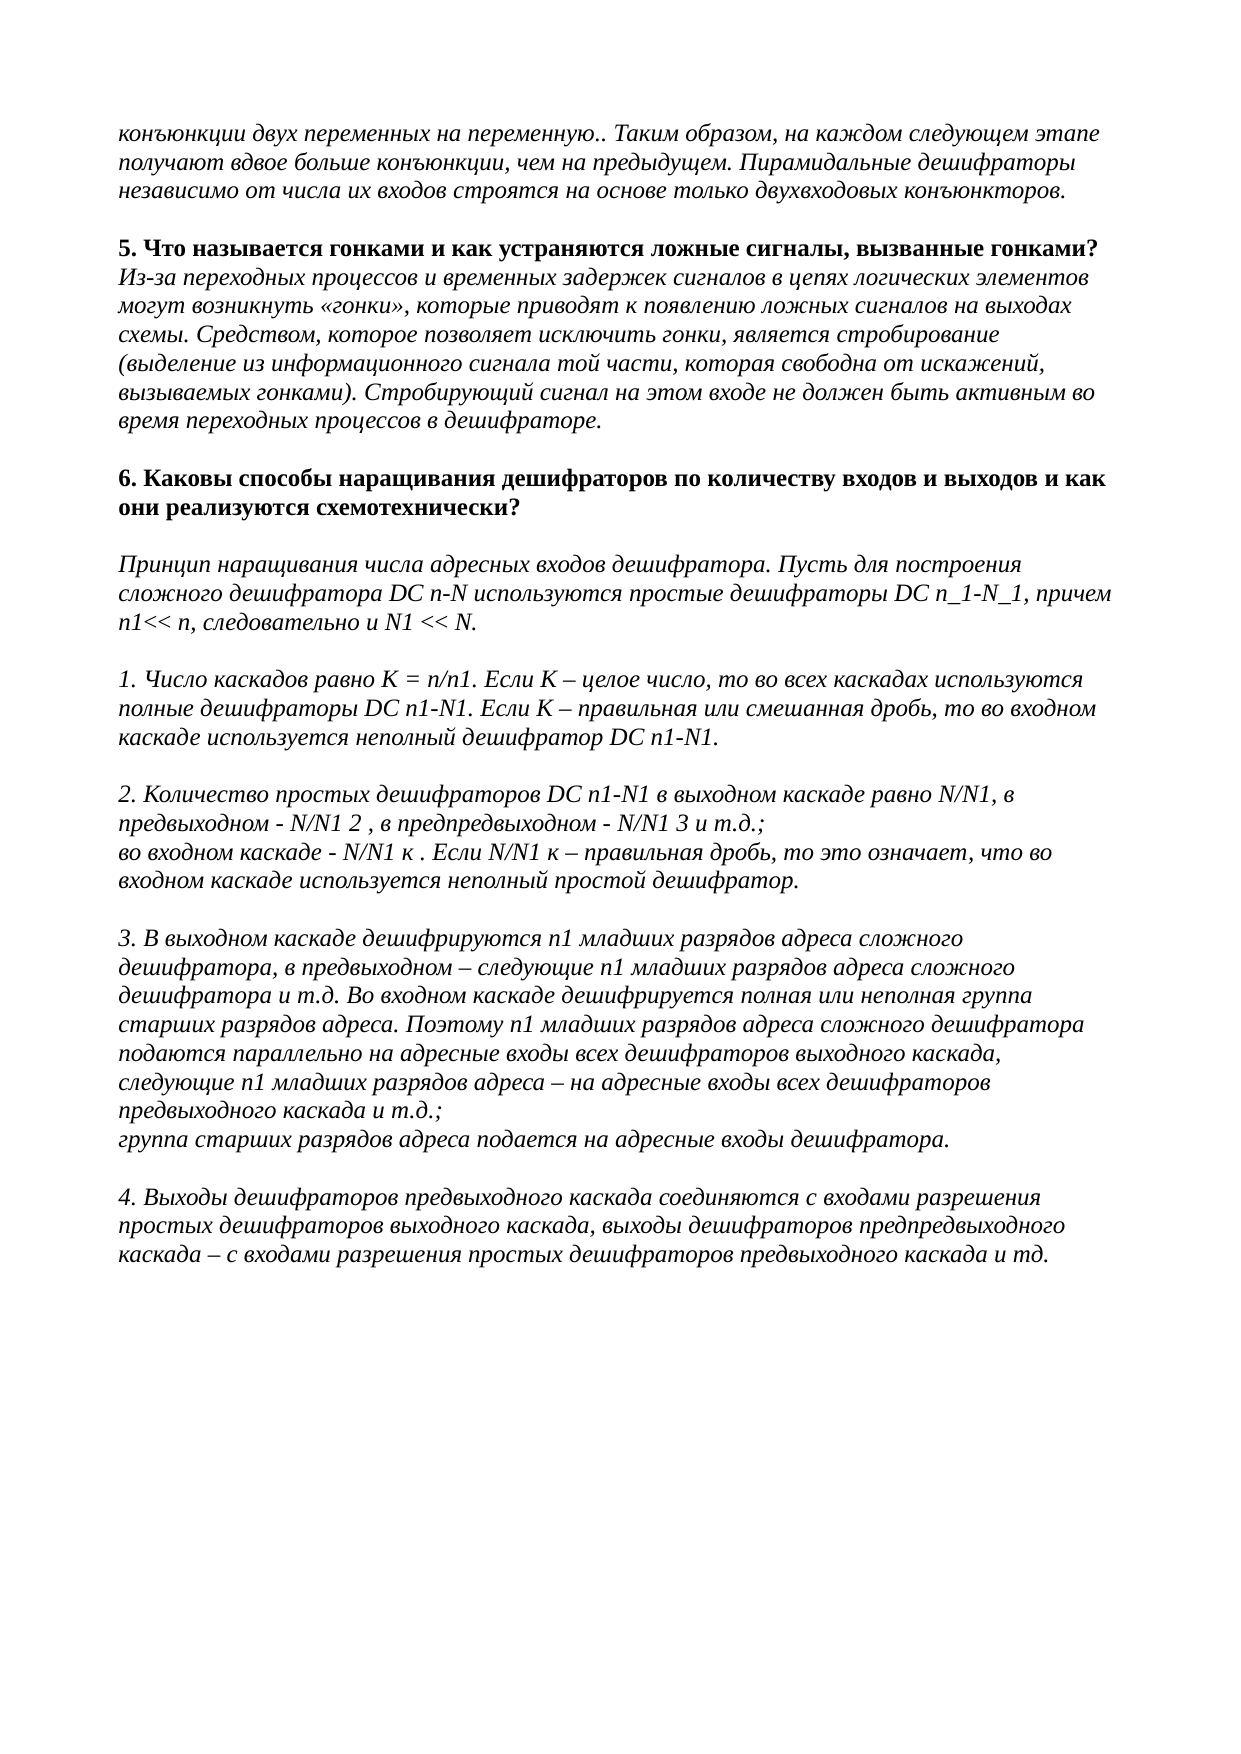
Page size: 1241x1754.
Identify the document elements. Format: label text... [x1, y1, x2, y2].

text группа старших разрядов адреса подается на адресные входы дешифратора. [118, 1124, 1122, 1153]
text Из-за переходных процессов и временных задержек сигналов в цепях логических элементов могут возникнуть «гонки», которые приводят к появлению ложных сигналов на выходах схемы. Средством, которое позволяет исключить гонки, явля­ется стробирование (выделение из информационного сигнала той части, которая свободна от искажений, вызываемых гонками). Стробирующий сигнал на этом входе не должен быть активным во время переходных процессов в дешифраторе. [118, 262, 1122, 434]
text во входном каскаде - N/N1 к . Если N/N1 к – правильная дробь, то это означает, что во входном каскаде используется неполный простой дешифратор. [118, 837, 1122, 894]
text конъюнкции двух переменных на переменную.. Таким образом, на каждом следующем этапе получают вдвое больше конъюнкции, чем на предыдущем. Пирамидаль­ные дешифраторы независимо от числа их входов строятся на основе только двухвходовых конъюнкторов. [118, 118, 1122, 204]
text 1. Число каскадов равно К = n/n1. Если К – целое число, то во всех каскадах используются полные дешифраторы DC n1-N1. Если К – правильная или смешанная дробь, то во входном каскаде используется неполный дешифратор DC n1-N1. [118, 664, 1122, 751]
text 2. Количество простых дешифраторов DC n1-N1 в выходном каскаде равно N/N1, в предвыходном - N/N1 2 , в предпредвыходном - N/N1 3 и т.д.; [118, 779, 1122, 837]
text 4. Выходы дешифраторов предвыходного каскада соединяются с входами разрешения простых дешифраторов выходного каскада, выходы дешифраторов предпредвыходного каскада – с входами разрешения простых дешифраторов предвыходного каскада и тд. [118, 1182, 1122, 1268]
text 6. Каковы способы наращивания дешифраторов по количеству входов и выходов и как они реализуются схемотехнически? [118, 463, 1122, 521]
text Принцип наращивания числа адресных входов дешифратора. Пусть для построения сложного дешифратора DC n-N используются простые дешифраторы DC n_1-N_1, причем n1<< n, следовательно и N1 << N. [118, 549, 1122, 636]
text 5. Что называется гонками и как устраняются ложные сигналы, вызванные гонками? [118, 233, 1122, 262]
text 3. В выходном каскаде дешифрируются n1 младших разрядов адреса сложного дешифратора, в предвыходном – следующие n1 младших разрядов адреса сложного дешифратора и т.д. Во входном каскаде дешифрируется полная или неполная группа старших разрядов адреса. Поэтому n1 младших разрядов адреса сложного дешифратора подаются параллельно на адресные входы всех дешифраторов выходного каскада, следующие n1 младших разрядов адреса – на адресные входы всех дешифраторов предвыходного каскада и т.д.; [118, 923, 1122, 1124]
